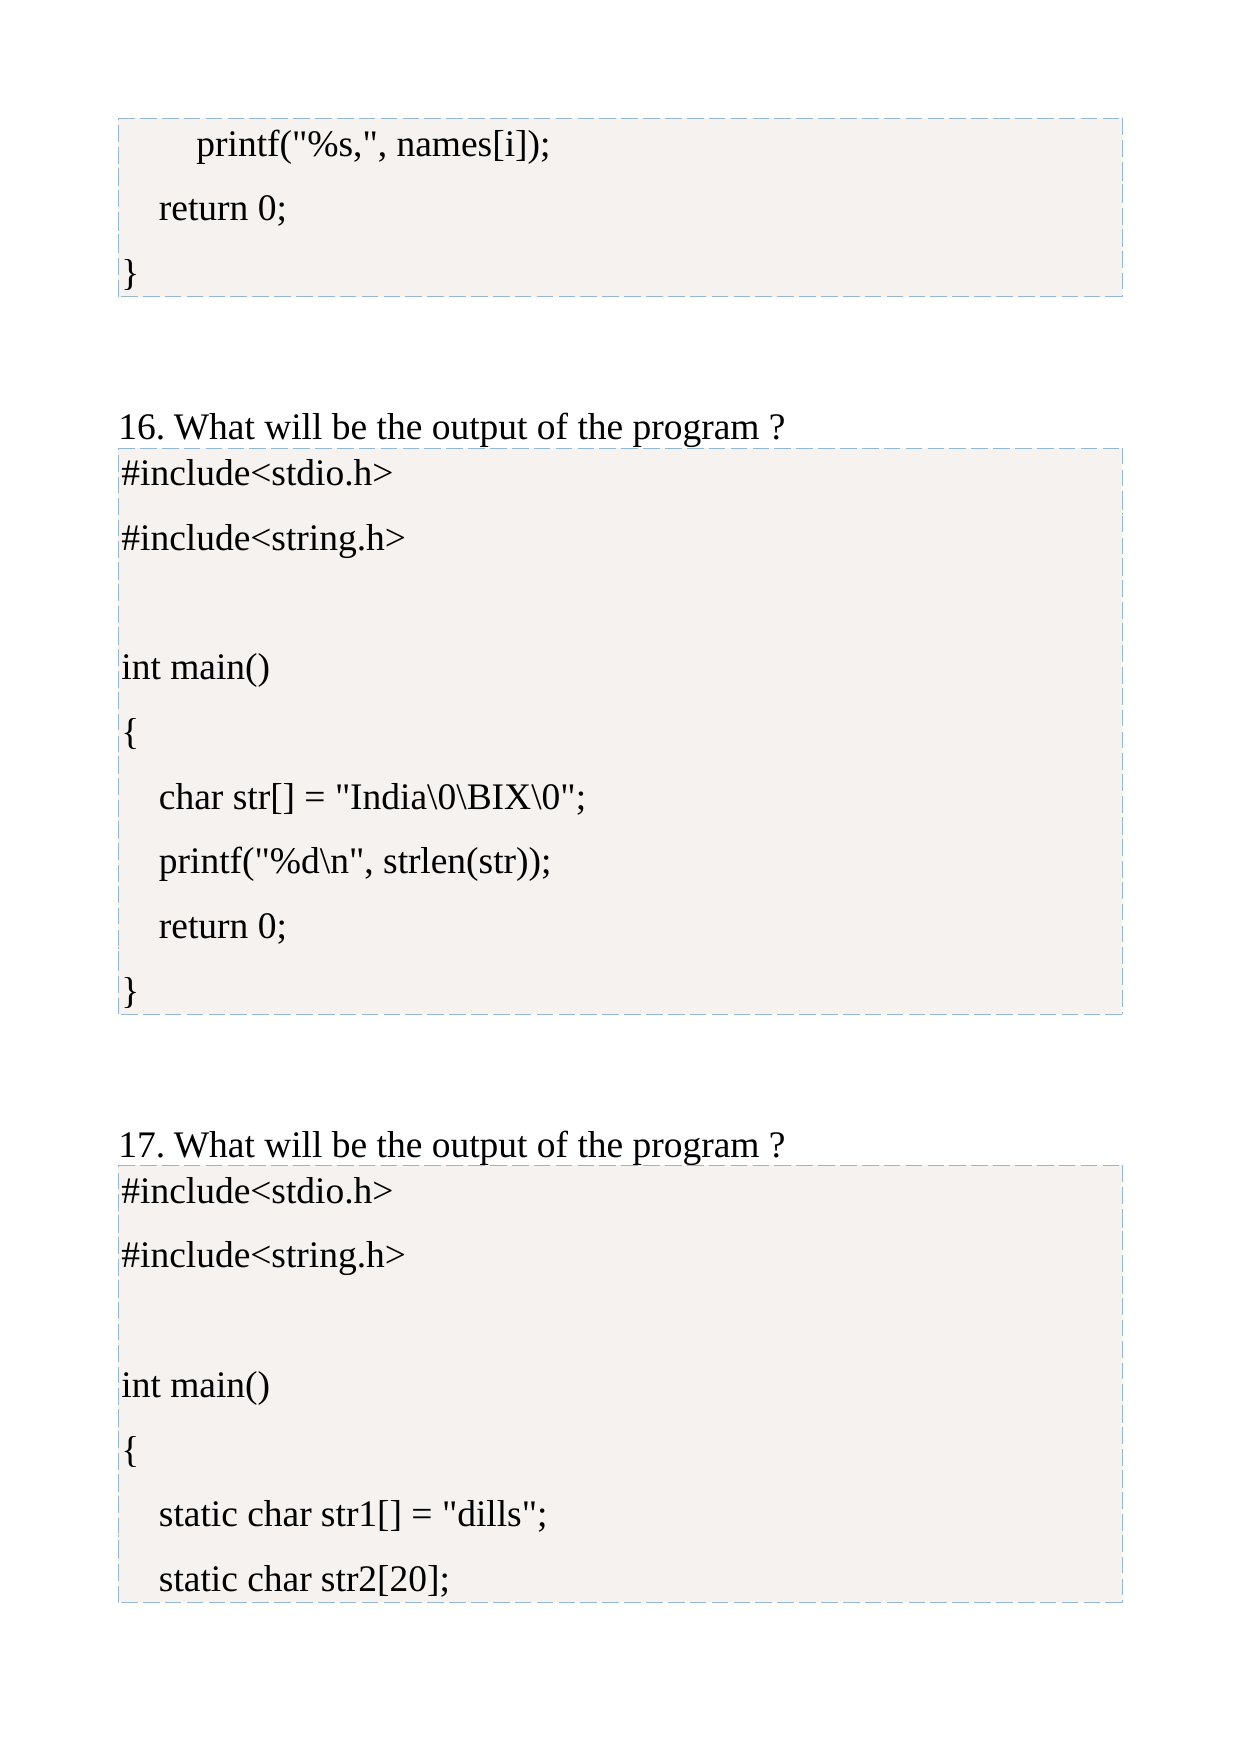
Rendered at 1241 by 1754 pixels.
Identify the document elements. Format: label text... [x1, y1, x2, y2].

text #include<stdio.h> [118, 448, 1122, 494]
text static char str1[] = "dills"; [118, 1489, 1122, 1535]
text int main() [118, 1359, 1122, 1405]
text #include<string.h> [118, 1230, 1122, 1276]
text #include<string.h> [118, 512, 1122, 558]
text printf("%d\n", strlen(str)); [118, 836, 1122, 882]
text printf("%s,", names[i]); [118, 118, 1122, 164]
text int main() [118, 642, 1122, 688]
text return 0; [118, 900, 1122, 947]
text } [118, 247, 1122, 297]
text { [118, 1424, 1122, 1470]
text 16. What will be the output of the program ? [118, 404, 1122, 448]
text 17. What will be the output of the program ? [118, 1122, 1122, 1165]
text char str[] = "India\0\BIX\0"; [118, 771, 1122, 817]
text return 0; [118, 183, 1122, 229]
text static char str2[20]; [118, 1553, 1122, 1602]
text } [118, 965, 1122, 1014]
text { [118, 706, 1122, 752]
text #include<stdio.h> [118, 1165, 1122, 1211]
